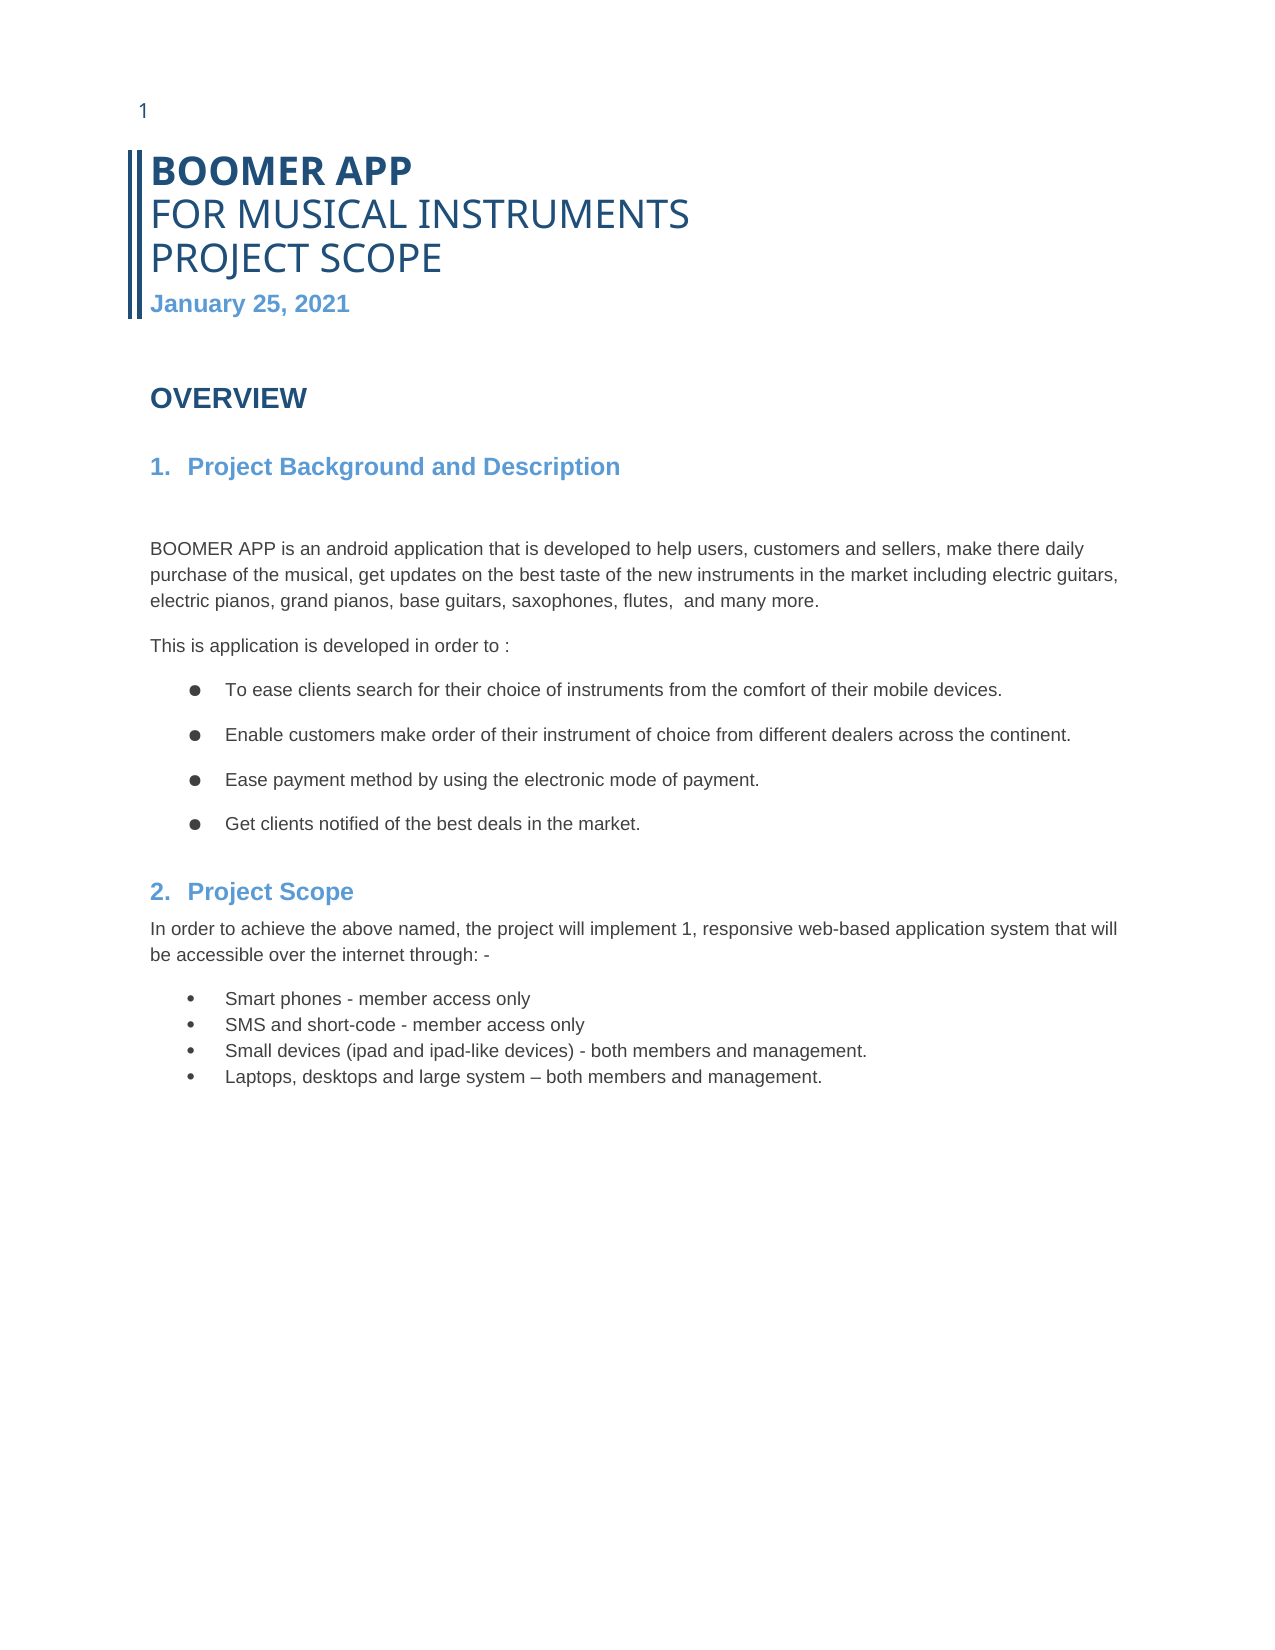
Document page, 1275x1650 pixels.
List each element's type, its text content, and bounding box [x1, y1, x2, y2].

subtitle Overview [150, 381, 1125, 415]
list To ease clients search for their choice of instruments from the comfort of their mobile devices. [187, 679, 1125, 701]
subtitle Project Scope [150, 876, 1125, 905]
list SMS and short-code - member access only [187, 1014, 1125, 1036]
list Laptops, desktops and large system – both members and management. [187, 1066, 1125, 1088]
list Small devices (ipad and ipad-like devices) - both members and management. [187, 1040, 1125, 1062]
subtitle January 25, 2021 [142, 289, 1125, 319]
text In order to achieve the above named, the project will implement 1, responsive web-based application system that will be accessible over the internet through: - [150, 918, 1125, 965]
subtitle Project Background and Description [150, 452, 1125, 481]
list Get clients notified of the best deals in the market. [187, 813, 1125, 835]
text BOOMER APP is an android application that is developed to help users, customers and sellers, make there daily purchase of the musical, get updates on the best taste of the new instruments in the market including electric guitars, electric pianos, grand pianos, base guitars, saxophones, flutes, and many more. [150, 538, 1125, 611]
text This is application is developed in order to : [150, 634, 1125, 656]
title For musical Instruments Project Scope [150, 194, 1125, 281]
list Ease payment method by using the electronic mode of payment. [187, 768, 1125, 790]
title BoOMER APP [150, 150, 1125, 194]
list Enable customers make order of their instrument of choice from different dealers across the continent. [187, 724, 1125, 745]
list Smart phones - member access only [187, 988, 1125, 1010]
